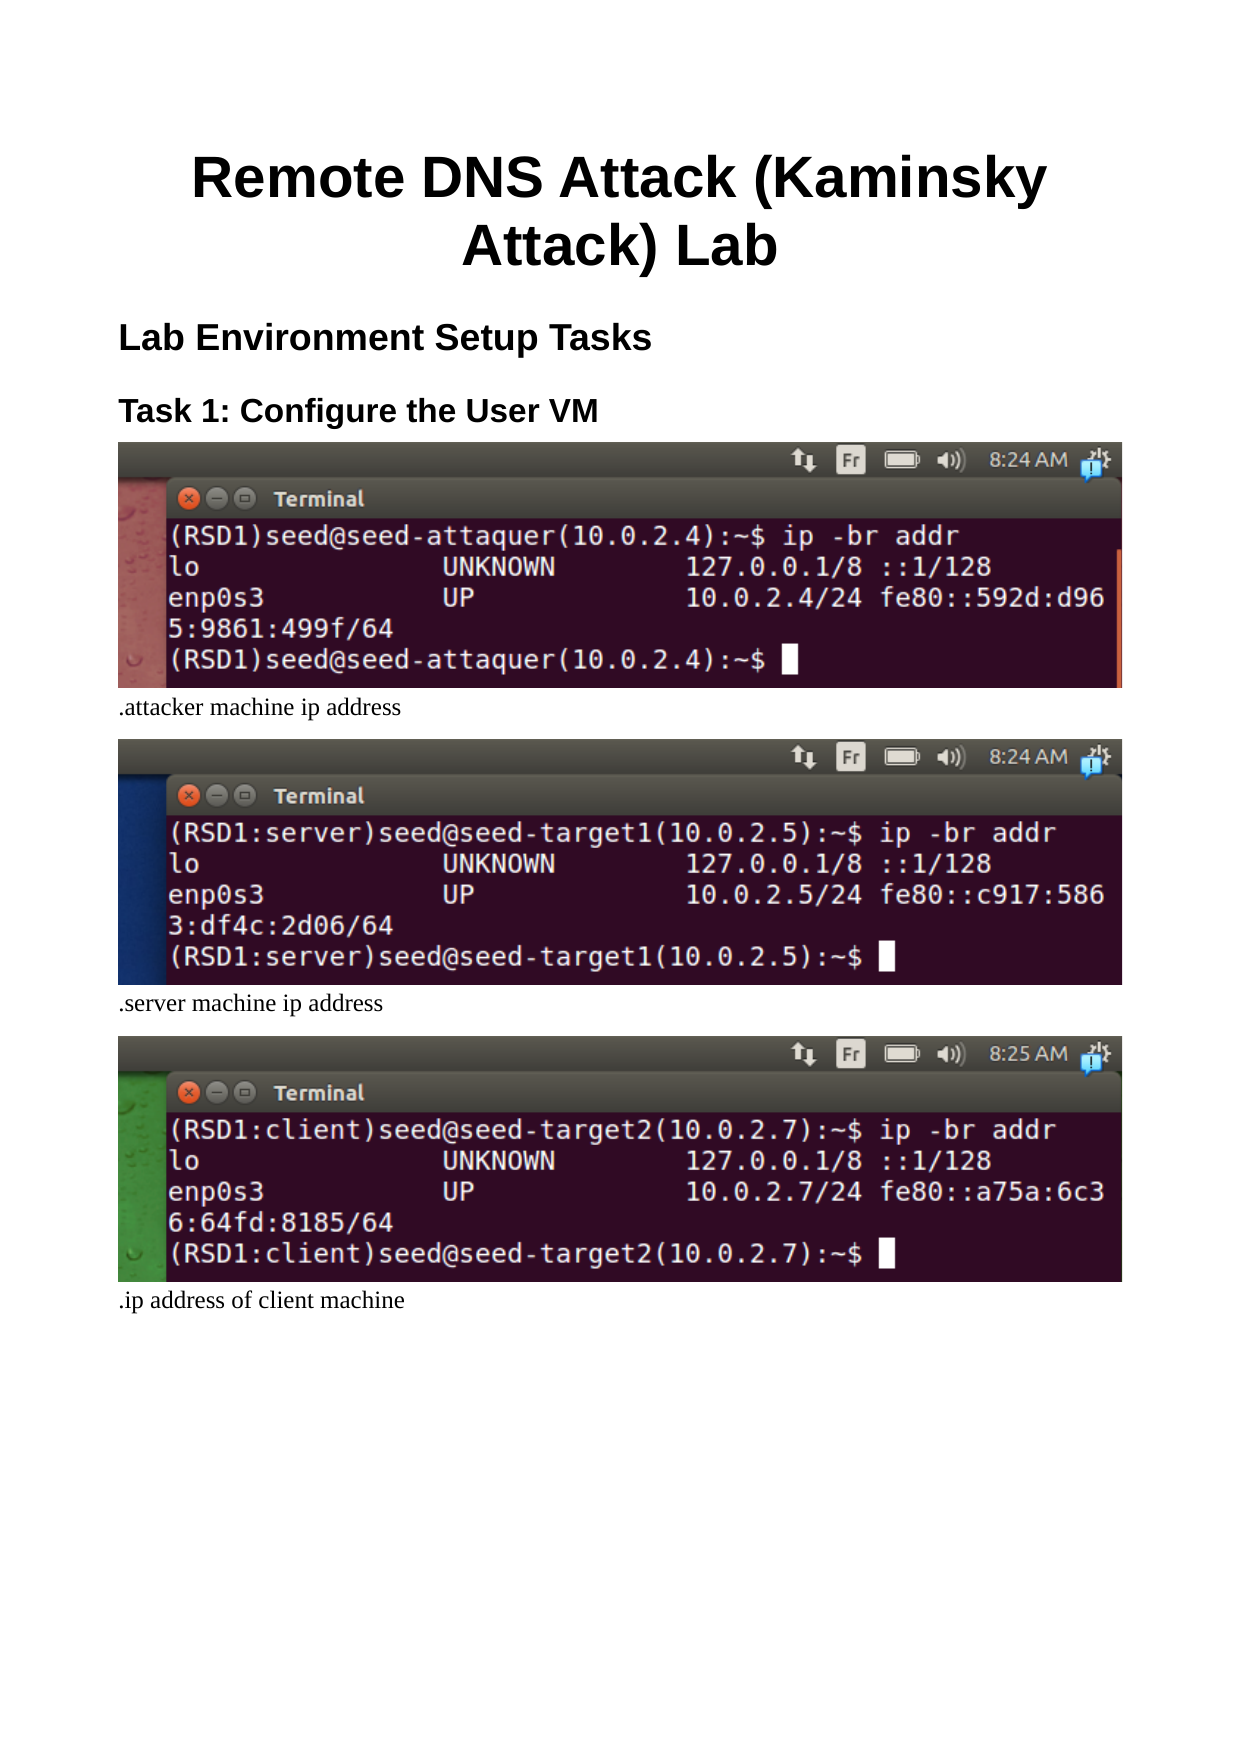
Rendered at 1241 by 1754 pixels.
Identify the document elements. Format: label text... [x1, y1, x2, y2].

text .server machine ip address [118, 985, 1122, 1017]
picture [118, 442, 1123, 688]
subtitle Lab Environment Setup Tasks [118, 315, 1122, 358]
picture [118, 1036, 1123, 1282]
title Remote DNS Attack (Kaminsky Attack) Lab [118, 143, 1122, 277]
subtitle Task 1: Configure the User VM [118, 391, 1122, 430]
text .attacker machine ip address [118, 688, 1122, 720]
picture [118, 739, 1123, 985]
text .ip address of client machine [118, 1282, 1122, 1314]
